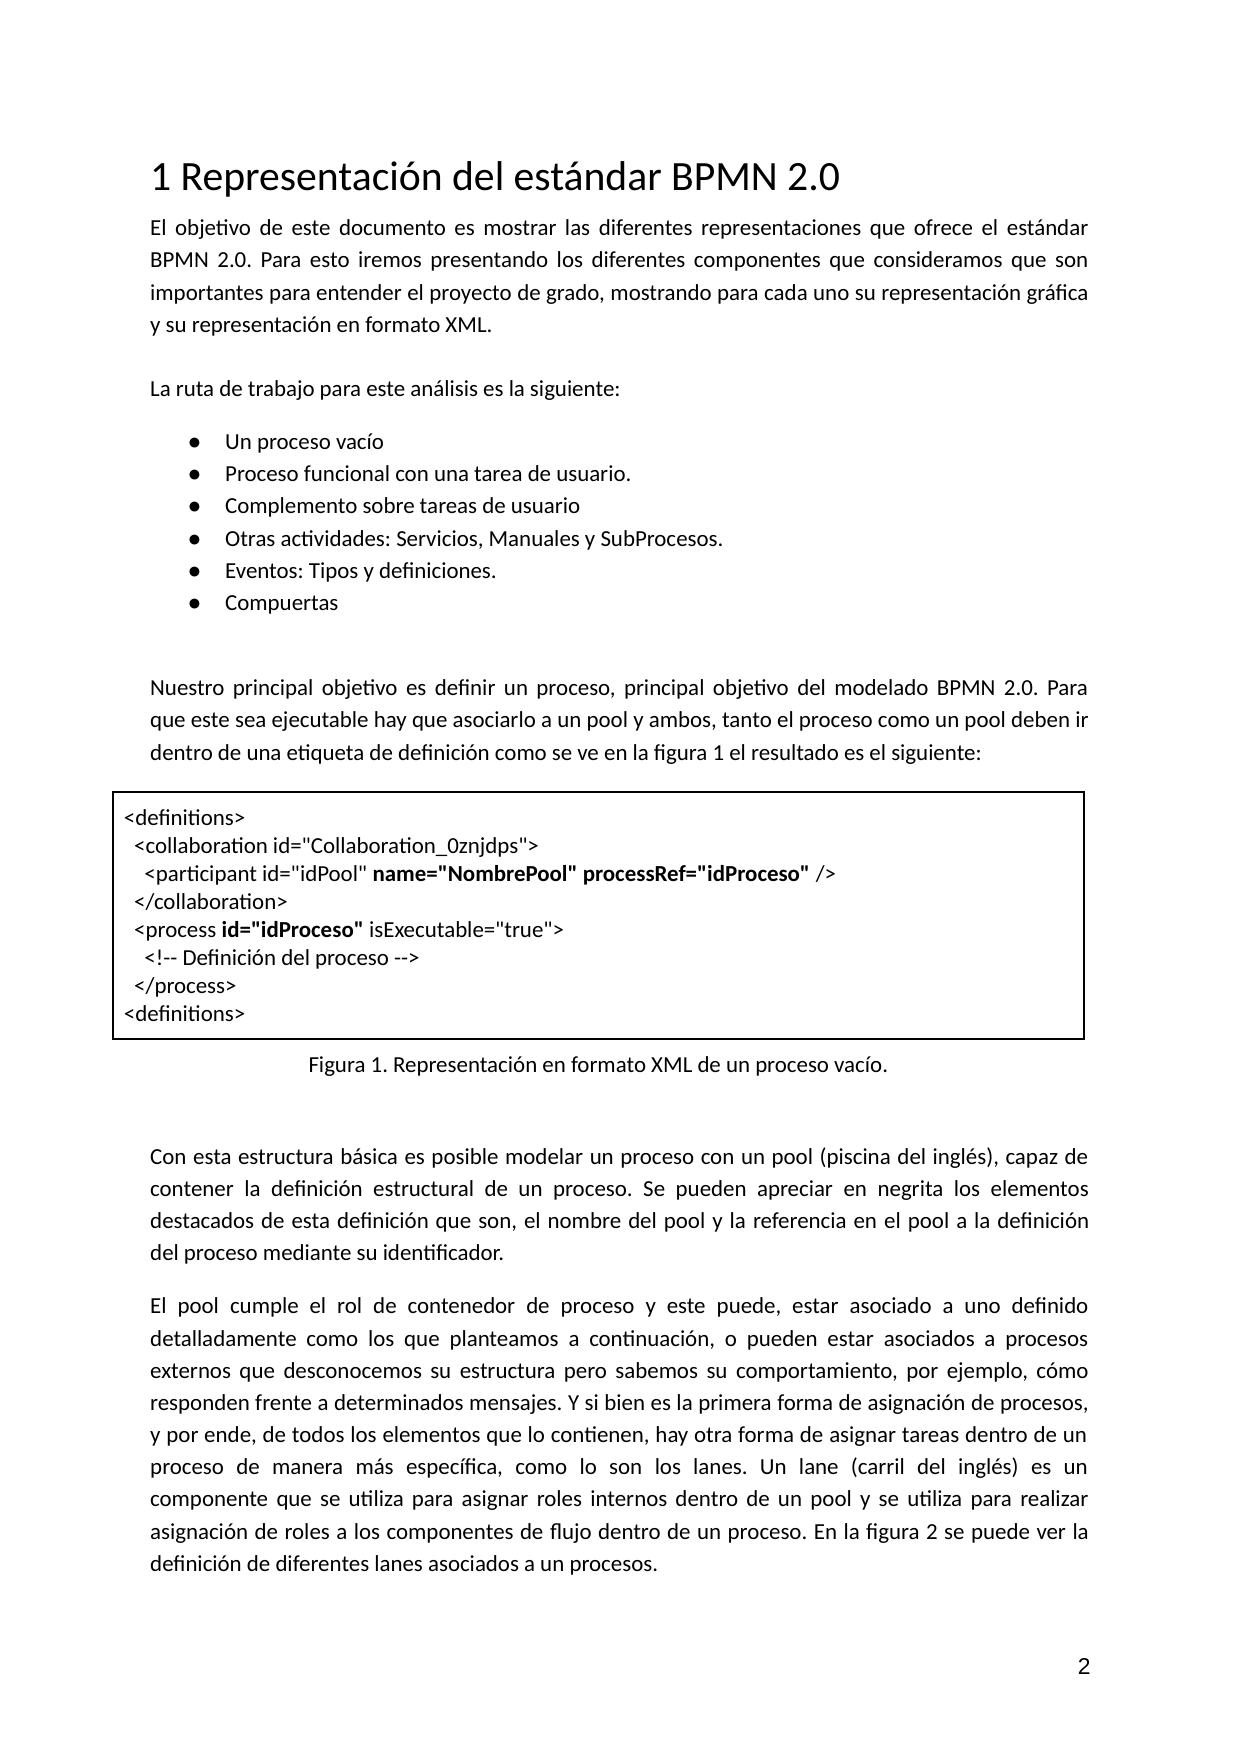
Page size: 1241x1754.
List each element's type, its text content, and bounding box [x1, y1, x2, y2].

list Compuertas [187, 588, 1090, 616]
text El pool cumple el rol de contenedor de proceso y este puede, estar asociado a uno definido detalladamente como los que planteamos a continuación, o pueden estar asociados a procesos externos que desconocemos su estructura pero sabemos su comportamiento, por ejemplo, cómo responden frente a determinados mensajes. Y si bien es la primera forma de asignación de procesos, y por ende, de todos los elementos que lo contienen, hay otra forma de asignar tareas dentro de un proceso de manera más específica, como lo son los lanes. Un lane (carril del inglés) es un componente que se utiliza para asignar roles internos dentro de un pool y se utiliza para realizar asignación de roles a los componentes de flujo dentro de un proceso. En la figura 2 se puede ver la definición de diferentes lanes asociados a un procesos. [150, 1291, 1090, 1577]
list Otras actividades: Servicios, Manuales y SubProcesos. [187, 524, 1090, 552]
list Proceso funcional con una tarea de usuario. [187, 459, 1090, 487]
table_header <definitions> <collaboration id="Collaboration_0znjdps"> <participant id="idPool" name="NombrePool" processRef="idProceso" /> </collaboration> <process id="idProceso" isExecutable="true"> <!-- Definición del proceso --> </process> <definitions> [114, 793, 1083, 1038]
list Complemento sobre tareas de usuario [187, 492, 1090, 520]
text Con esta estructura básica es posible modelar un proceso con un pool (piscina del inglés), capaz de contener la definición estructural de un proceso. Se pueden apreciar en negrita los elementos destacados de esta definición que son, el nombre del pool y la referencia en el pool a la definición del proceso mediante su identificador. [150, 1142, 1090, 1266]
text Nuestro principal objetivo es definir un proceso, principal objetivo del modelado BPMN 2.0. Para que este sea ejecutable hay que asociarlo a un pool y ambos, tanto el proceso como un pool deben ir dentro de una etiqueta de definición como se ve en la figura 1 el resultado es el siguiente: [150, 673, 1090, 766]
text La ruta de trabajo para este análisis es la siguiente: [150, 374, 1090, 402]
list Eventos: Tipos y definiciones. [187, 556, 1090, 584]
subtitle 1 Representación del estándar BPMN 2.0 [150, 150, 1090, 201]
list Un proceso vacío [187, 427, 1090, 455]
table_cell Figura 1. Representación en formato XML de un proceso vacío. [113, 1040, 1083, 1089]
text El objetivo de este documento es mostrar las diferentes representaciones que ofrece el estándar BPMN 2.0. Para esto iremos presentando los diferentes componentes que consideramos que son importantes para entender el proyecto de grado, mostrando para cada uno su representación gráfica y su representación en formato XML. [150, 213, 1090, 338]
